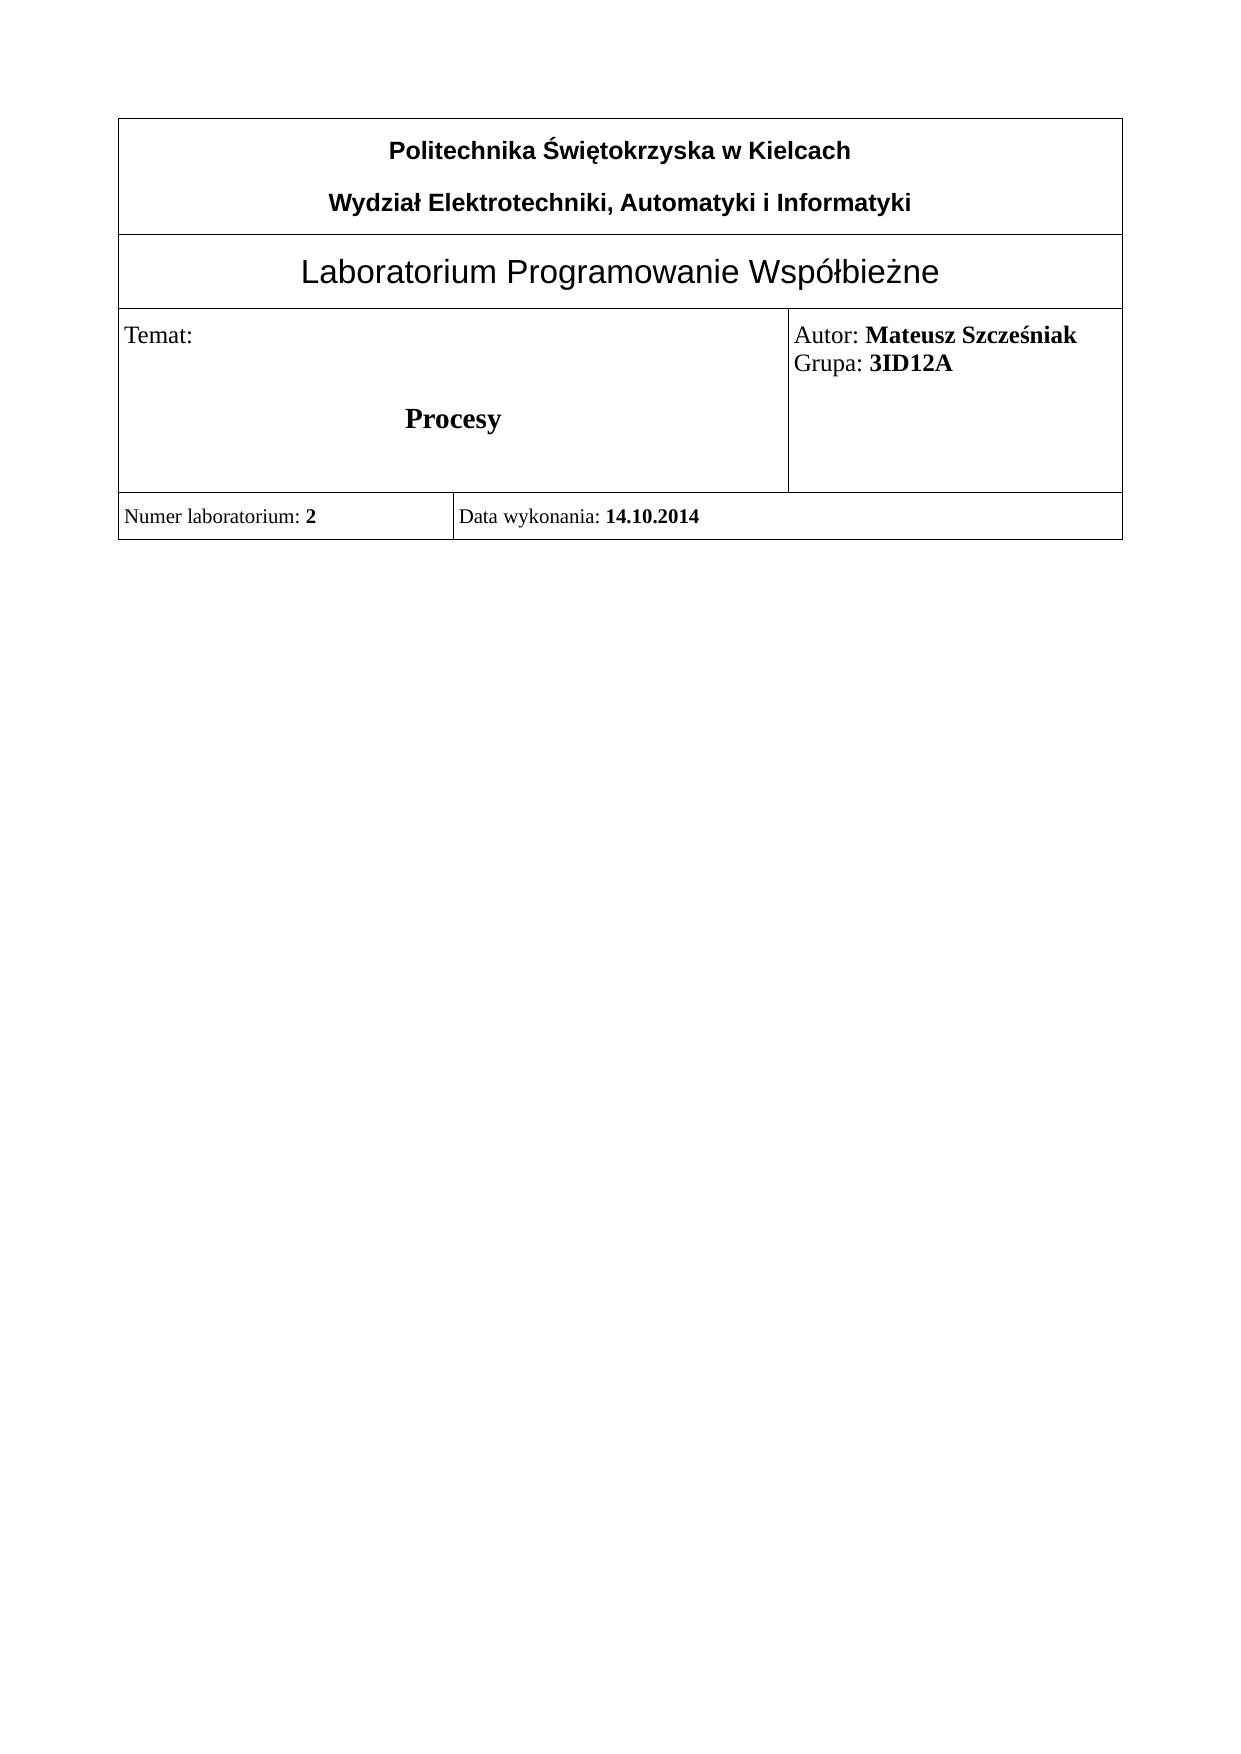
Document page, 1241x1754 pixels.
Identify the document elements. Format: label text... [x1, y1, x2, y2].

table_header Temat: Procesy [119, 309, 788, 492]
table_header Politechnika Świętokrzyska w Kielcach Wydział Elektrotechniki, Automatyki i Informatyki [119, 119, 1122, 234]
table_header Numer laboratorium: 2 [119, 493, 453, 539]
table_header Autor: Mateusz Szcześniak Grupa: 3ID12A [789, 309, 1122, 492]
table_header Data wykonania: 14.10.2014 [454, 493, 1122, 539]
table_header Laboratorium Programowanie Współbieżne [119, 235, 1122, 308]
